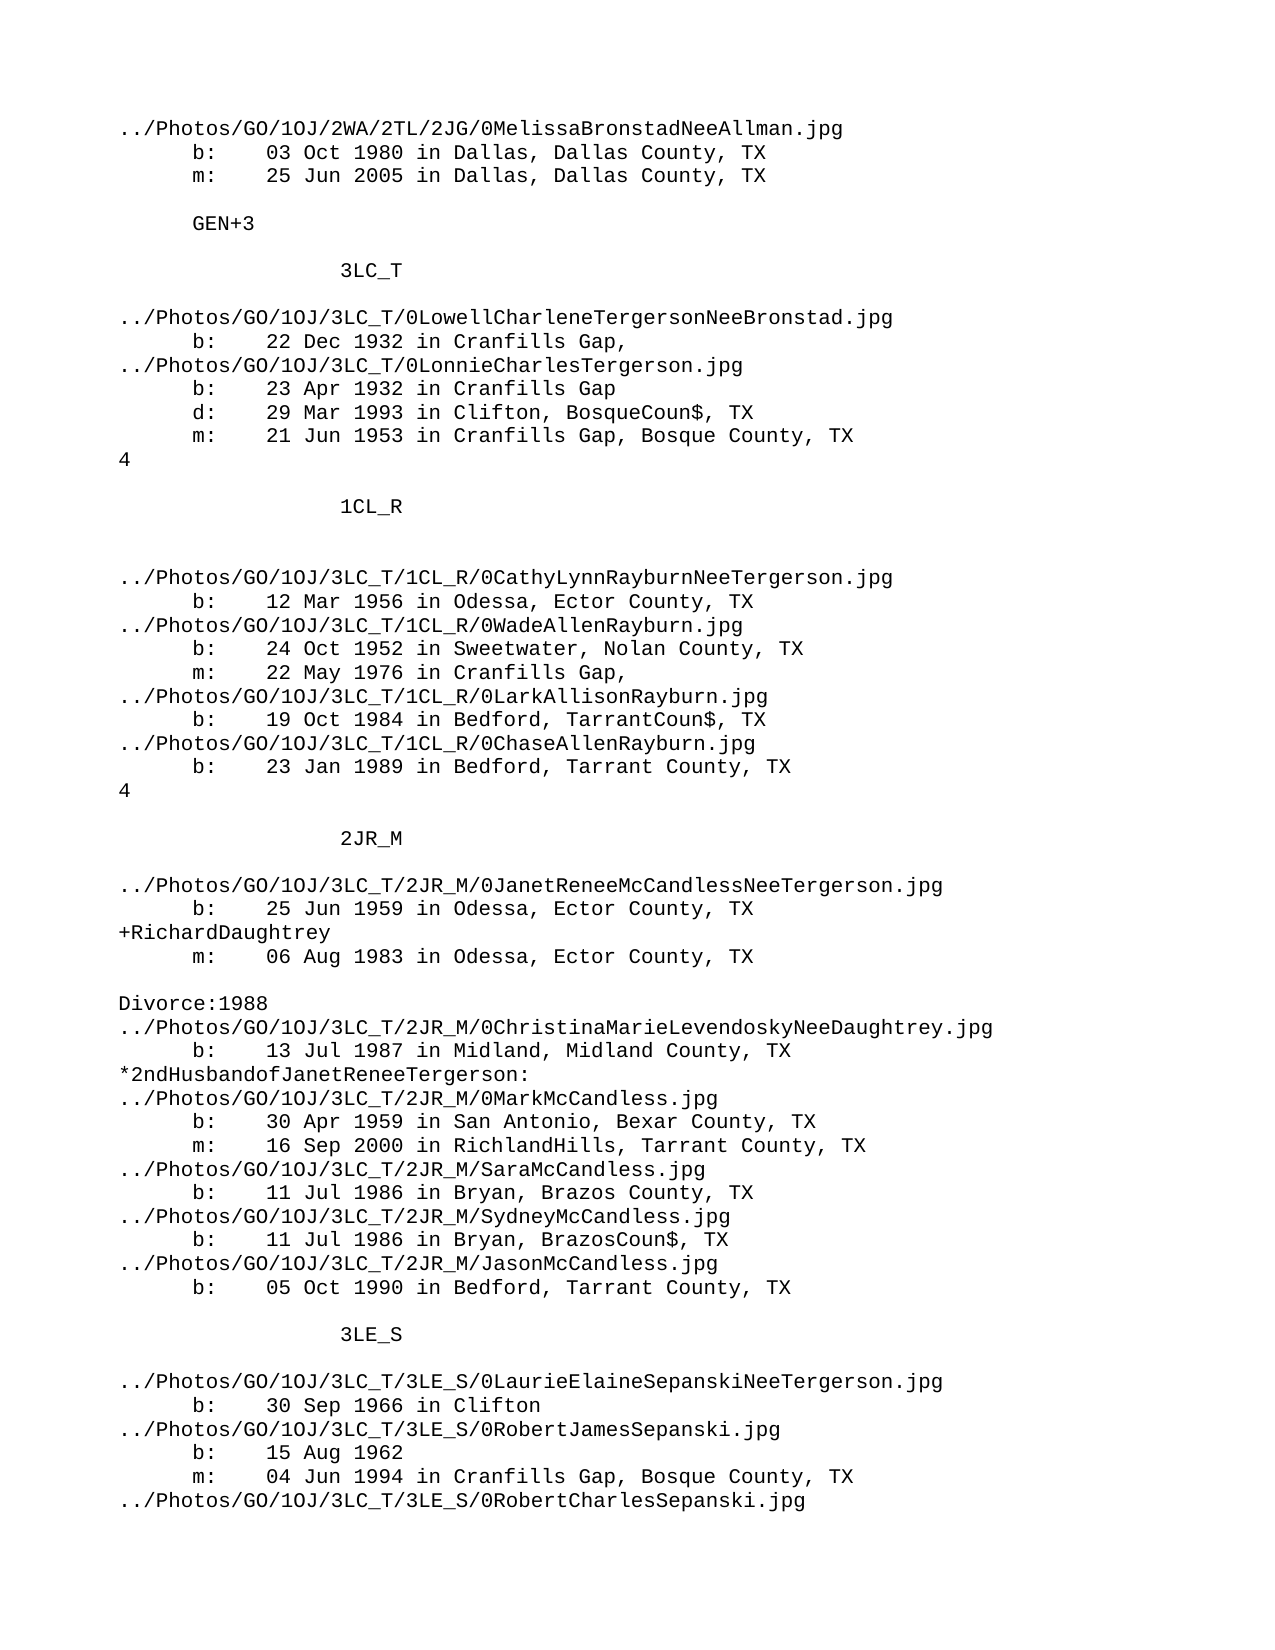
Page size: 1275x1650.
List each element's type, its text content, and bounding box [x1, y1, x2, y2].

text b: 12 Mar 1956 in Odessa, Ector County, TX [118, 591, 1157, 615]
text Divorce:1988 [118, 993, 1157, 1017]
text 3LE_S [118, 1324, 1157, 1348]
text 4 [118, 449, 1157, 473]
text m: 06 Aug 1983 in Odessa, Ector County, TX [118, 946, 1157, 969]
text b: 13 Jul 1987 in Midland, Midland County, TX [118, 1040, 1157, 1064]
text b: 30 Apr 1959 in San Antonio, Bexar County, TX [118, 1111, 1157, 1135]
text b: 30 Sep 1966 in Clifton [118, 1395, 1157, 1419]
text b: 05 Oct 1990 in Bedford, Tarrant County, TX [118, 1277, 1157, 1300]
text m: 16 Sep 2000 in RichlandHills, Tarrant County, TX [118, 1135, 1157, 1158]
text ../Photos/GO/1OJ/3LC_T/2JR_M/0MarkMcCandless.jpg [118, 1088, 1157, 1111]
text b: 03 Oct 1980 in Dallas, Dallas County, TX [118, 142, 1157, 165]
text ../Photos/GO/1OJ/3LC_T/1CL_R/0ChaseAllenRayburn.jpg [118, 733, 1157, 757]
text b: 19 Oct 1984 in Bedford, TarrantCoun$, TX [118, 709, 1157, 733]
text m: 21 Jun 1953 in Cranfills Gap, Bosque County, TX [118, 426, 1157, 449]
text ../Photos/GO/1OJ/3LC_T/2JR_M/0JanetReneeMcCandlessNeeTergerson.jpg [118, 875, 1157, 898]
text b: 25 Jun 1959 in Odessa, Ector County, TX [118, 898, 1157, 922]
text 1CL_R [118, 496, 1157, 520]
text ../Photos/GO/1OJ/3LC_T/3LE_S/0LaurieElaineSepanskiNeeTergerson.jpg [118, 1371, 1157, 1395]
text b: 11 Jul 1986 in Bryan, Brazos County, TX [118, 1182, 1157, 1206]
text b: 24 Oct 1952 in Sweetwater, Nolan County, TX [118, 638, 1157, 662]
text ../Photos/GO/1OJ/3LC_T/3LE_S/0RobertCharlesSepanski.jpg [118, 1489, 1157, 1513]
text ../Photos/GO/1OJ/3LC_T/3LE_S/0RobertJamesSepanski.jpg [118, 1419, 1157, 1442]
text ../Photos/GO/1OJ/3LC_T/0LonnieCharlesTergerson.jpg [118, 354, 1157, 378]
text ../Photos/GO/1OJ/3LC_T/0LowellCharleneTergersonNeeBronstad.jpg [118, 307, 1157, 331]
text b: 22 Dec 1932 in Cranfills Gap, [118, 331, 1157, 354]
text b: 15 Aug 1962 [118, 1442, 1157, 1466]
text m: 04 Jun 1994 in Cranfills Gap, Bosque County, TX [118, 1466, 1157, 1489]
text ../Photos/GO/1OJ/3LC_T/1CL_R/0CathyLynnRayburnNeeTergerson.jpg [118, 567, 1157, 591]
text GEN+3 [118, 213, 1157, 236]
text ../Photos/GO/1OJ/3LC_T/2JR_M/0ChristinaMarieLevendoskyNeeDaughtrey.jpg [118, 1017, 1157, 1040]
text *2ndHusbandofJanetReneeTergerson: [118, 1064, 1157, 1088]
text b: 11 Jul 1986 in Bryan, BrazosCoun$, TX [118, 1229, 1157, 1253]
text b: 23 Apr 1932 in Cranfills Gap [118, 378, 1157, 402]
text ../Photos/GO/1OJ/3LC_T/1CL_R/0WadeAllenRayburn.jpg [118, 615, 1157, 638]
text m: 22 May 1976 in Cranfills Gap, [118, 662, 1157, 686]
text b: 23 Jan 1989 in Bedford, Tarrant County, TX [118, 757, 1157, 780]
text d: 29 Mar 1993 in Clifton, BosqueCoun$, TX [118, 402, 1157, 426]
text m: 25 Jun 2005 in Dallas, Dallas County, TX [118, 165, 1157, 189]
text +RichardDaughtrey [118, 922, 1157, 946]
text 3LC_T [118, 260, 1157, 284]
text ../Photos/GO/1OJ/3LC_T/1CL_R/0LarkAllisonRayburn.jpg [118, 686, 1157, 709]
text ../Photos/GO/1OJ/2WA/2TL/2JG/0MelissaBronstadNeeAllman.jpg [118, 118, 1157, 142]
text 4 [118, 780, 1157, 804]
text ../Photos/GO/1OJ/3LC_T/2JR_M/SaraMcCandless.jpg [118, 1158, 1157, 1182]
text ../Photos/GO/1OJ/3LC_T/2JR_M/JasonMcCandless.jpg [118, 1253, 1157, 1277]
text ../Photos/GO/1OJ/3LC_T/2JR_M/SydneyMcCandless.jpg [118, 1206, 1157, 1229]
text 2JR_M [118, 827, 1157, 851]
